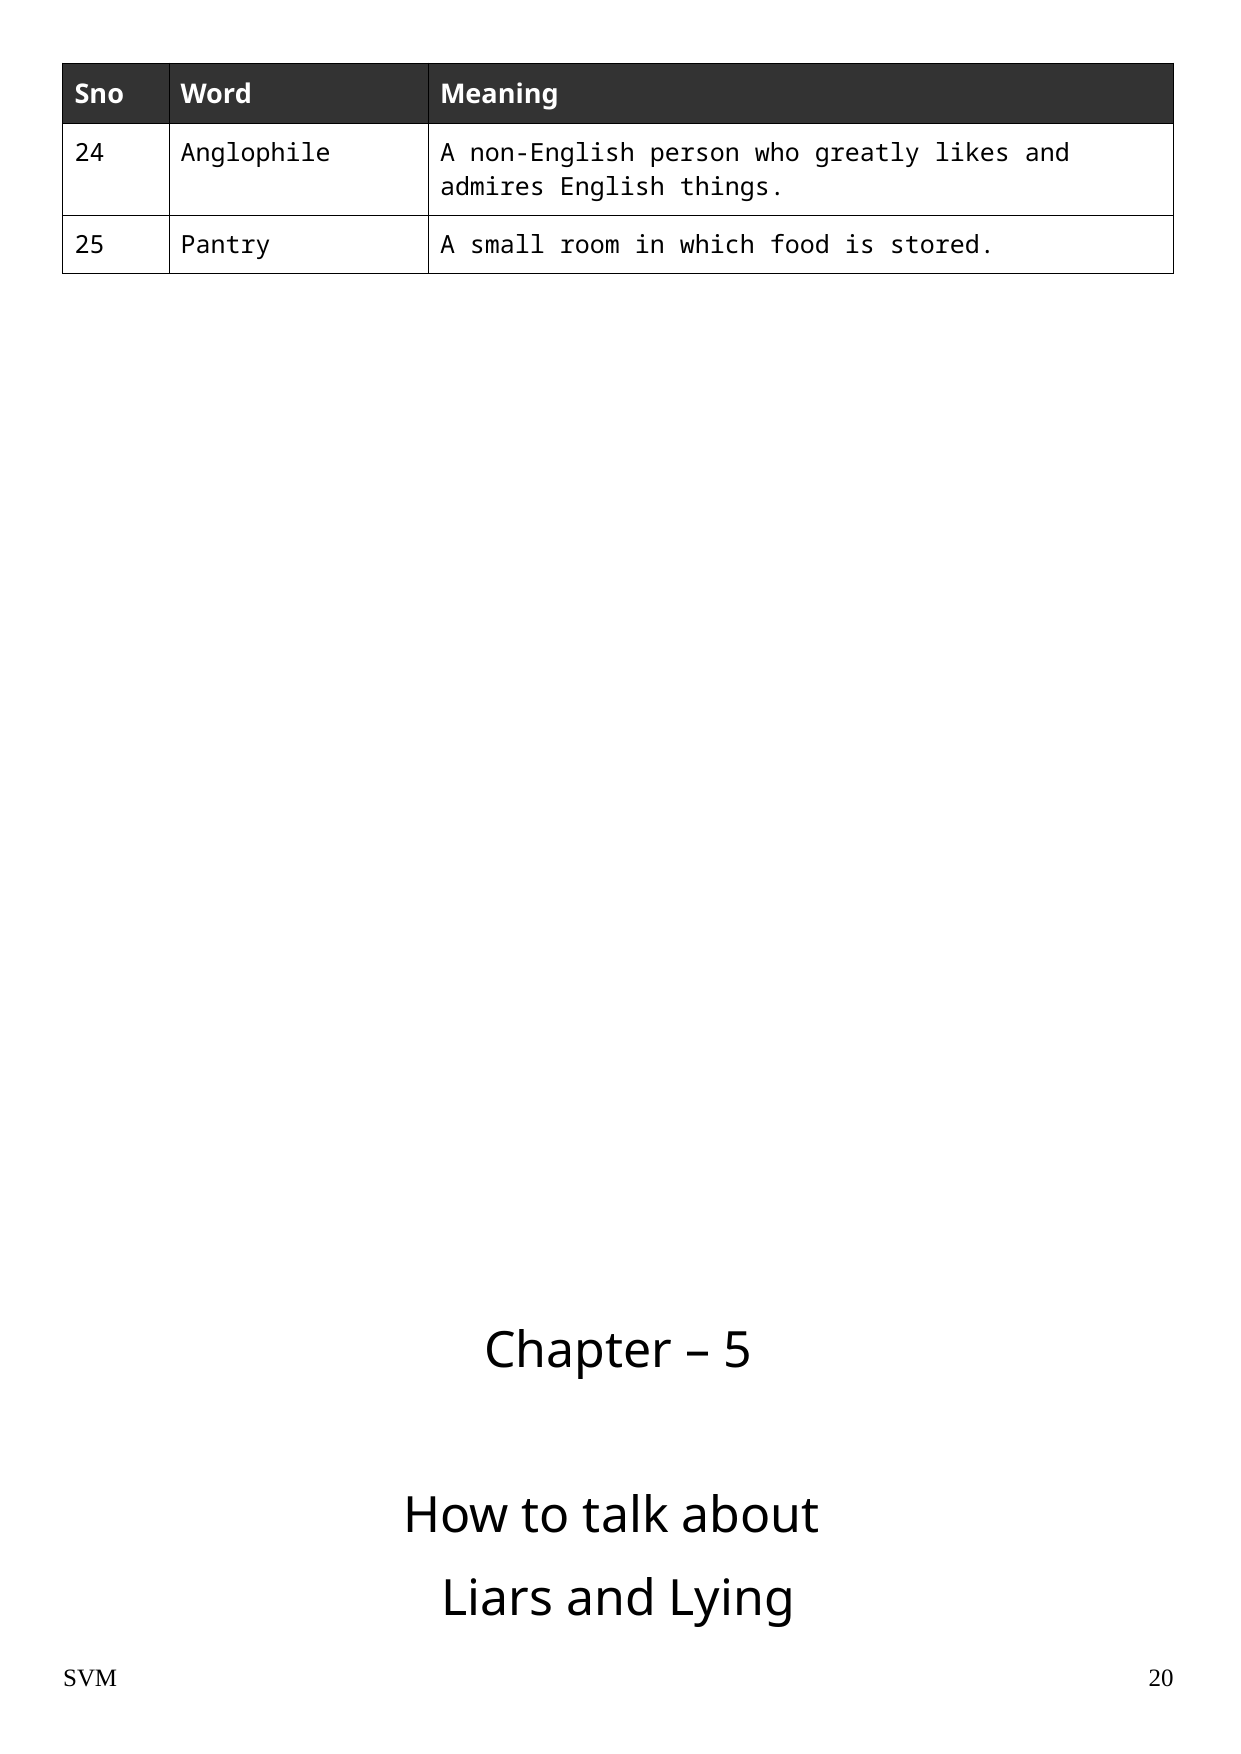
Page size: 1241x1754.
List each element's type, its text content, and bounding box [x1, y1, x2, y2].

table_cell A non-English person who greatly likes and admires English things. [429, 124, 1173, 215]
text Chapter – 5 [62, 1314, 1173, 1382]
table_cell Anglophile [170, 124, 428, 215]
text Liars and Lying [62, 1562, 1173, 1630]
table_header Meaning [429, 64, 1173, 123]
table_header Sno [63, 64, 169, 123]
table_cell Pantry [170, 216, 428, 272]
table_cell 25 [63, 216, 169, 272]
table_cell A small room in which food is stored. [429, 216, 1173, 272]
text How to talk about [62, 1479, 1173, 1547]
table_header Word [170, 64, 428, 123]
table_cell 24 [63, 124, 169, 215]
